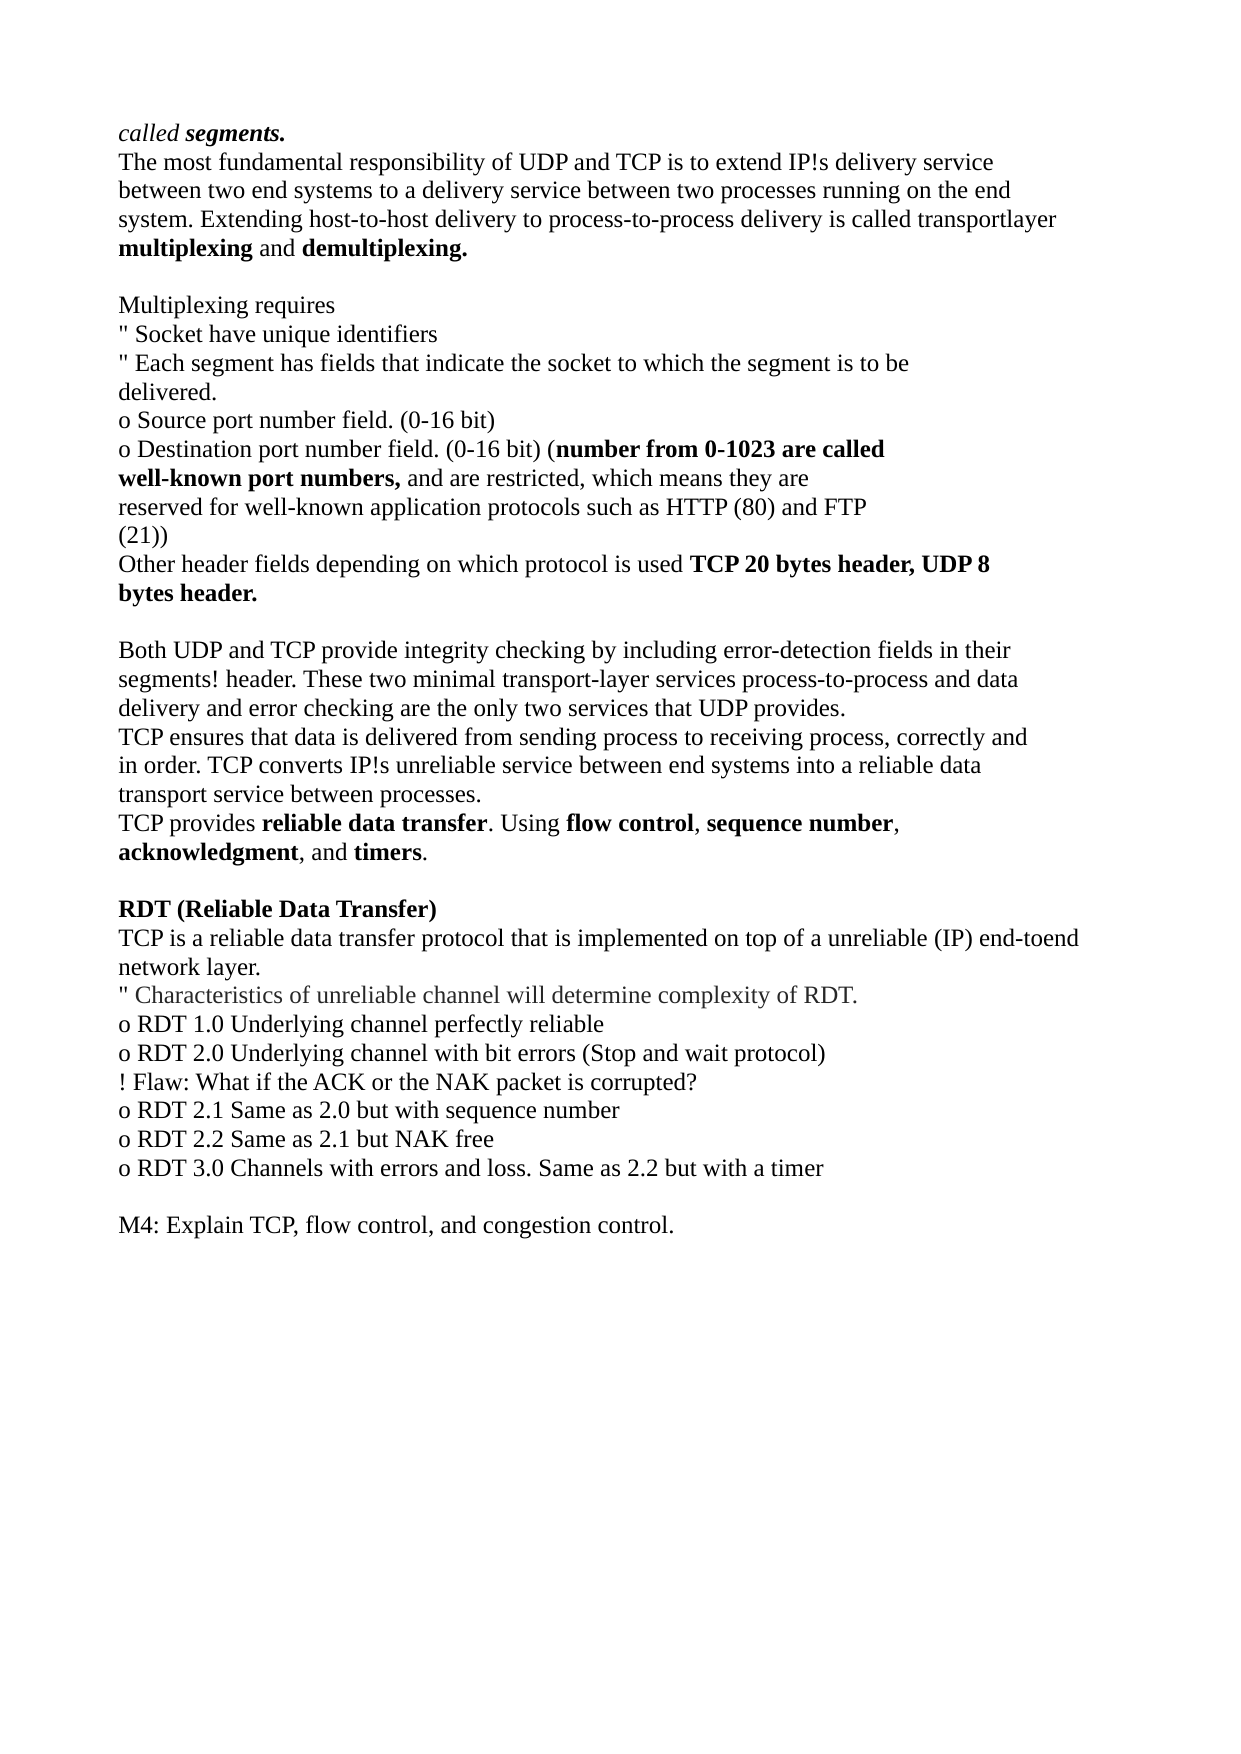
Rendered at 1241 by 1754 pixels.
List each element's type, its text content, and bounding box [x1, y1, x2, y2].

text multiplexing and demultiplexing. [118, 233, 1122, 262]
text reserved for well-known application protocols such as HTTP (80) and FTP [118, 492, 1122, 521]
text well-known port numbers, and are restricted, which means they are [118, 463, 1122, 492]
text in order. TCP converts IP!s unreliable service between end systems into a reliable data [118, 751, 1122, 779]
text (21)) [118, 521, 1122, 549]
text acknowledgment, and timers. [118, 837, 1122, 866]
text o RDT 3.0 Channels with errors and loss. Same as 2.2 but with a timer [118, 1153, 1122, 1182]
text RDT (Reliable Data Transfer) [118, 894, 1122, 923]
text delivery and error checking are the only two services that UDP provides. [118, 693, 1122, 722]
text o Destination port number field. (0-16 bit) (number from 0-1023 are called [118, 434, 1122, 463]
text TCP ensures that data is delivered from sending process to receiving process, correctly and [118, 722, 1122, 751]
text Other header fields depending on which protocol is used TCP 20 bytes header, UDP 8 [118, 549, 1122, 578]
text TCP provides reliable data transfer. Using flow control, sequence number, [118, 808, 1122, 837]
text " Socket have unique identifiers [118, 319, 1122, 348]
text system. Extending host-to-host delivery to process-to-process delivery is called transportlayer [118, 204, 1122, 233]
text bytes header. [118, 578, 1122, 607]
text segments! header. These two minimal transport-layer services process-to-process and data [118, 664, 1122, 693]
text ! Flaw: What if the ACK or the NAK packet is corrupted? [118, 1067, 1122, 1096]
text The most fundamental responsibility of UDP and TCP is to extend IP!s delivery service [118, 147, 1122, 176]
text between two end systems to a delivery service between two processes running on the end [118, 176, 1122, 204]
text o RDT 2.0 Underlying channel with bit errors (Stop and wait protocol) [118, 1038, 1122, 1067]
text transport service between processes. [118, 779, 1122, 808]
text TCP is a reliable data transfer protocol that is implemented on top of a unreliable (IP) end-toend [118, 923, 1122, 952]
text " Each segment has fields that indicate the socket to which the segment is to be [118, 348, 1122, 377]
text delivered. [118, 377, 1122, 406]
text " Characteristics of unreliable channel will determine complexity of RDT. [118, 981, 1122, 1009]
text o RDT 2.2 Same as 2.1 but NAK free [118, 1124, 1122, 1153]
text Multiplexing requires [118, 291, 1122, 319]
text M4: Explain TCP, flow control, and congestion control. [118, 1211, 1122, 1239]
text o Source port number field. (0-16 bit) [118, 406, 1122, 434]
text called segments. [118, 118, 1122, 147]
text o RDT 1.0 Underlying channel perfectly reliable [118, 1009, 1122, 1038]
text network layer. [118, 952, 1122, 981]
text o RDT 2.1 Same as 2.0 but with sequence number [118, 1096, 1122, 1124]
text Both UDP and TCP provide integrity checking by including error-detection fields in their [118, 636, 1122, 664]
